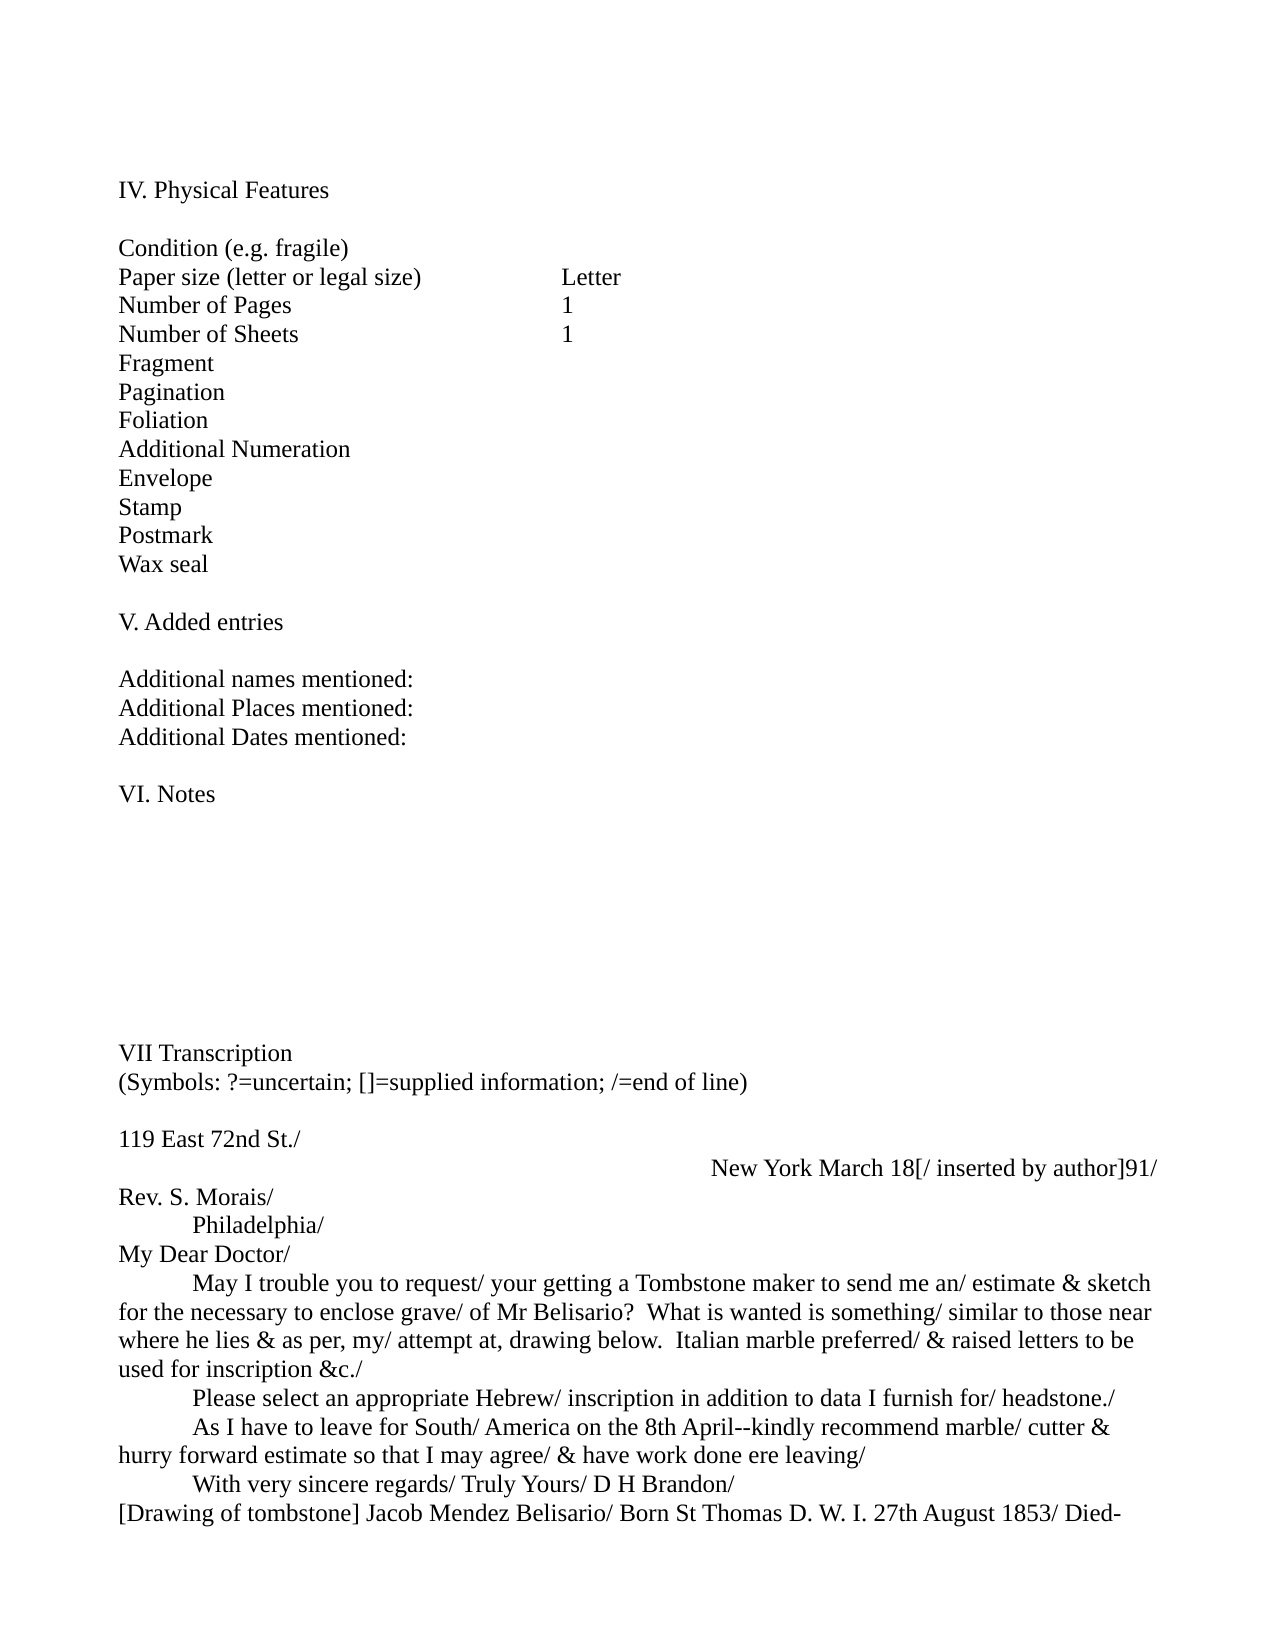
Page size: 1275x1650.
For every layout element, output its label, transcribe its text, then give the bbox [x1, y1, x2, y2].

text Number of Pages 1 [118, 291, 1157, 319]
text Pagination [118, 377, 1157, 406]
text Envelope [118, 463, 1157, 492]
text V. Added entries [118, 607, 1157, 636]
text VII Transcription [118, 1038, 1157, 1067]
text Paper size (letter or legal size) Letter [118, 262, 1157, 291]
text (Symbols: ?=uncertain; []=supplied information; /=end of line) [118, 1067, 1157, 1096]
text Postma rk [118, 521, 1157, 549]
text Additional names mentioned: [118, 664, 1157, 693]
text Philadelphia/ [118, 1211, 1157, 1239]
text Number of Sheets 1 [118, 319, 1157, 348]
text [Drawing of tombstone] Jacob Mendez Belisario/ Born St Thomas D. W. I. 27th August 1853/ Died- [118, 1498, 1157, 1527]
text Additional Dates mentioned: [118, 722, 1157, 751]
text IV. Physical Features [118, 176, 1157, 204]
text With very sincere regards/ Truly Yours/ D H Brandon/ [118, 1469, 1157, 1498]
text Fragment [118, 348, 1157, 377]
text VI. Notes [118, 779, 1157, 808]
text My Dear Doctor/ [118, 1239, 1157, 1268]
text Additional Numeration [118, 434, 1157, 463]
text Please select an appropriate Hebrew/ inscription in addition to data I furnish for/ headstone./ [118, 1383, 1157, 1412]
text Condition (e.g. fragile) [118, 233, 1157, 262]
text Additional Places mentioned: [118, 693, 1157, 722]
text Wax seal [118, 549, 1157, 578]
text New York March 18[/ inserted by author]91/ [118, 1153, 1157, 1182]
text 119 East 72nd St./ [118, 1124, 1157, 1153]
text May I trouble you to request/ your getting a Tombstone maker to send me an/ estimate & sketch for the necessary to enclose grave/ of Mr Belisario? What is wanted is something/ similar to those near where he lies & as per, my/ attempt at, drawing below. Italian marble preferred/ & raised letters to be used for inscription &c./ [118, 1268, 1157, 1383]
text Stamp [118, 492, 1157, 521]
text As I have to leave for South/ America on the 8th April--kindly recommend marble/ cutter & hurry forward estimate so that I may agree/ & have work done ere leaving/ [118, 1412, 1157, 1469]
text Foliation [118, 406, 1157, 434]
text Rev. S. Morais/ [118, 1182, 1157, 1211]
